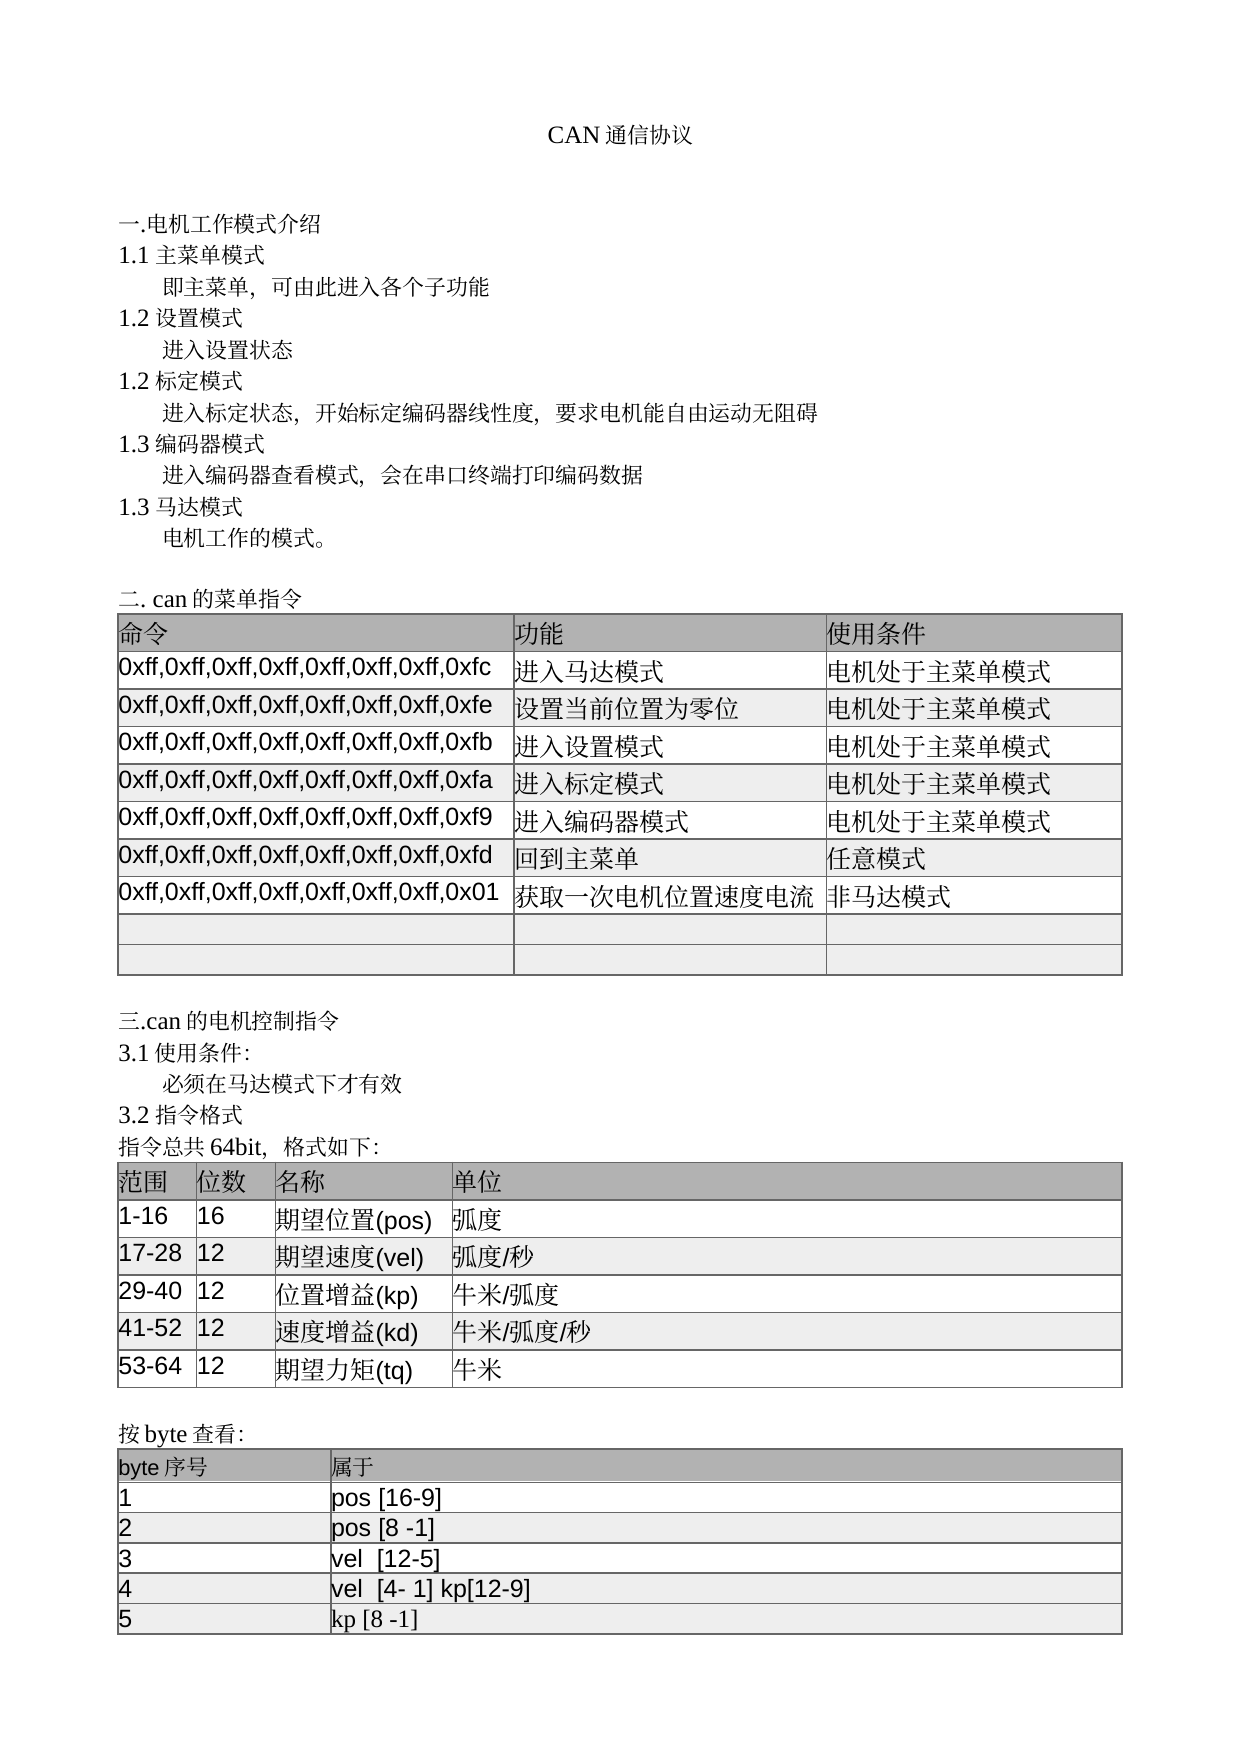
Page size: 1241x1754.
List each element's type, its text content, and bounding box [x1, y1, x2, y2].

table_header 范围 [119, 1163, 196, 1199]
table_cell 0xff,0xff,0xff,0xff,0xff,0xff,0xff,0xfd [119, 840, 513, 876]
table_cell vel [12-5] [332, 1544, 1121, 1572]
text 1.3 马达模式 [118, 490, 1122, 522]
table_cell 12 [197, 1313, 275, 1349]
table_cell 5 [119, 1604, 330, 1633]
table_cell 3 [119, 1544, 330, 1572]
table_cell 2 [119, 1513, 330, 1542]
table_cell 0xff,0xff,0xff,0xff,0xff,0xff,0xff,0xf9 [119, 802, 513, 838]
table_cell 1 [119, 1483, 330, 1512]
table_cell 牛米 [453, 1351, 1121, 1387]
table_header 功能 [515, 615, 826, 651]
table_cell 0xff,0xff,0xff,0xff,0xff,0xff,0xff,0xfb [119, 727, 513, 763]
table_header byte序号 [119, 1450, 330, 1481]
text 必须在马达模式下才有效 [118, 1067, 1122, 1099]
text 电机工作的模式。 [118, 522, 1122, 553]
table_cell 弧度 [453, 1201, 1121, 1237]
text 按byte查看： [118, 1417, 1122, 1448]
table_cell 进入编码器模式 [515, 802, 826, 838]
table_cell 12 [197, 1238, 275, 1274]
table_cell 16 [197, 1201, 275, 1237]
table_cell 0xff,0xff,0xff,0xff,0xff,0xff,0xff,0xfe [119, 690, 513, 726]
table_cell 0xff,0xff,0xff,0xff,0xff,0xff,0xff,0xfc [119, 652, 513, 688]
table_cell 41-52 [119, 1313, 196, 1349]
table_cell 进入标定模式 [515, 765, 826, 801]
table_cell 12 [197, 1351, 275, 1387]
text 二. can的菜单指令 [118, 582, 1122, 613]
table_cell 电机处于主菜单模式 [827, 652, 1121, 688]
text 1.2 设置模式 [118, 301, 1122, 333]
table_cell 进入设置模式 [515, 727, 826, 763]
table_cell 53-64 [119, 1351, 196, 1387]
table_cell 12 [197, 1276, 275, 1312]
table_cell 0xff,0xff,0xff,0xff,0xff,0xff,0xff,0x01 [119, 877, 513, 913]
table_cell 非马达模式 [827, 877, 1121, 913]
table_cell 牛米/弧度/秒 [453, 1313, 1121, 1349]
table_cell 获取一次电机位置速度电流 [515, 877, 826, 913]
text 3.1使用条件： [118, 1036, 1122, 1067]
table_cell pos [16-9] [332, 1483, 1121, 1512]
table_cell [119, 945, 513, 974]
text 三.can的电机控制指令 [118, 1004, 1122, 1036]
table_cell 牛米/弧度 [453, 1276, 1121, 1312]
table_header 使用条件 [827, 615, 1121, 651]
table_cell 17-28 [119, 1238, 196, 1274]
text 1.2 标定模式 [118, 364, 1122, 396]
table_header 命令 [119, 615, 513, 651]
table_cell 电机处于主菜单模式 [827, 690, 1121, 726]
table_cell pos [8 -1] [332, 1513, 1121, 1542]
text 即主菜单，可由此进入各个子功能 [118, 270, 1122, 301]
text 进入标定状态，开始标定编码器线性度，要求电机能自由运动无阻碍 [118, 396, 1122, 427]
table_cell [827, 915, 1121, 944]
text 进入编码器查看模式，会在串口终端打印编码数据 [118, 459, 1122, 490]
table_cell 进入马达模式 [515, 652, 826, 688]
text 进入设置状态 [118, 333, 1122, 364]
table_header 单位 [453, 1163, 1121, 1199]
table_cell 速度增益(kd) [276, 1313, 452, 1349]
table_cell [827, 945, 1121, 974]
table_cell 期望位置(pos) [276, 1201, 452, 1237]
text 指令总共64bit，格式如下： [118, 1130, 1122, 1162]
table_cell 电机处于主菜单模式 [827, 802, 1121, 838]
table_cell kp [8 -1] [332, 1604, 1121, 1633]
table_cell 设置当前位置为零位 [515, 690, 826, 726]
table_cell 1-16 [119, 1201, 196, 1237]
text 一.电机工作模式介绍 [118, 207, 1122, 238]
table_cell [515, 915, 826, 944]
table_cell 任意模式 [827, 840, 1121, 876]
table_cell 期望速度(vel) [276, 1238, 452, 1274]
table_header 名称 [276, 1163, 452, 1199]
table_cell 期望力矩(tq) [276, 1351, 452, 1387]
table_header 位数 [197, 1163, 275, 1199]
table_cell 回到主菜单 [515, 840, 826, 876]
table_cell 4 [119, 1574, 330, 1603]
table_cell [119, 915, 513, 944]
text CAN通信协议 [118, 118, 1122, 149]
table_cell 29-40 [119, 1276, 196, 1312]
table_cell 弧度/秒 [453, 1238, 1121, 1274]
text 3.2 指令格式 [118, 1099, 1122, 1130]
table_cell 0xff,0xff,0xff,0xff,0xff,0xff,0xff,0xfa [119, 765, 513, 801]
table_cell vel [4- 1] kp[12-9] [332, 1574, 1121, 1603]
table_cell 电机处于主菜单模式 [827, 765, 1121, 801]
table_header 属于 [332, 1450, 1121, 1481]
text 1.1 主菜单模式 [118, 238, 1122, 270]
text 1.3 编码器模式 [118, 427, 1122, 459]
table_cell [515, 945, 826, 974]
table_cell 电机处于主菜单模式 [827, 727, 1121, 763]
table_cell 位置增益(kp) [276, 1276, 452, 1312]
